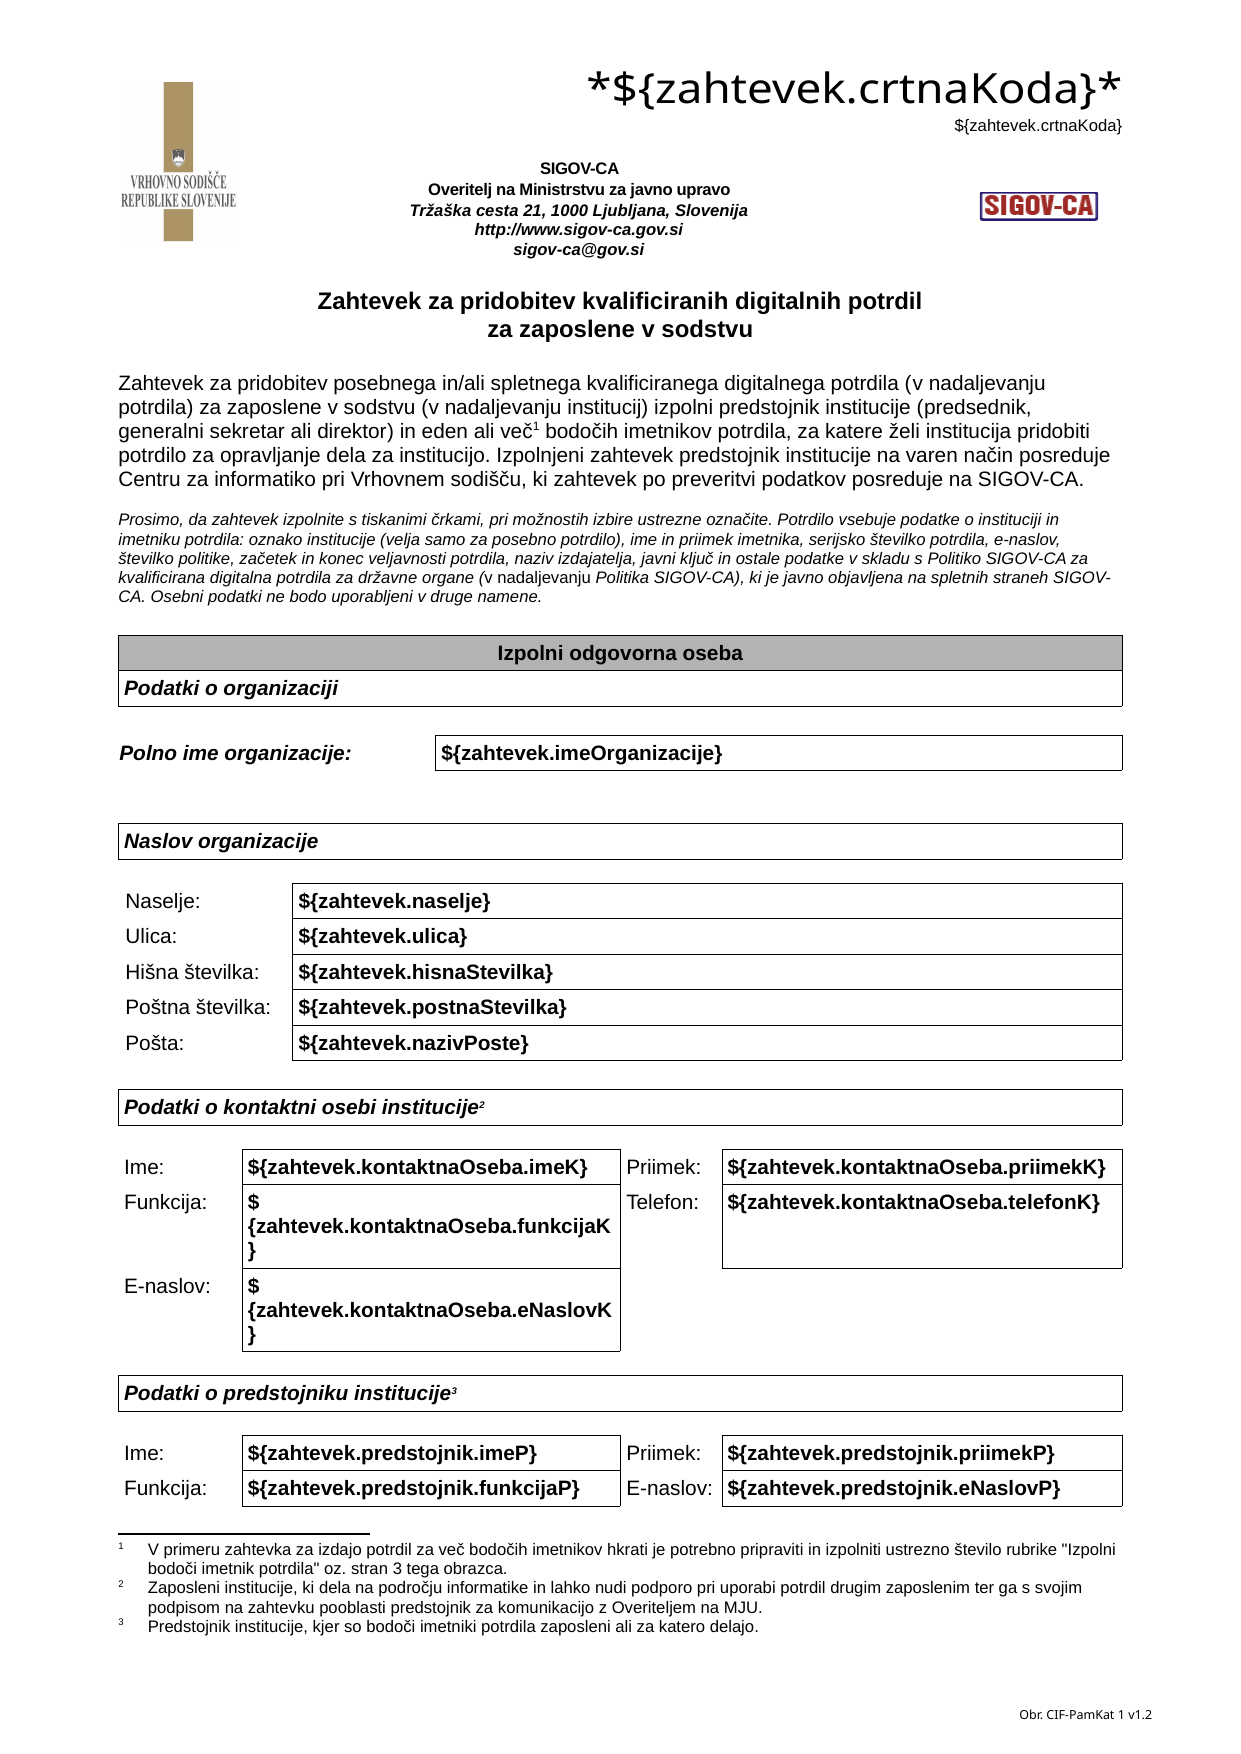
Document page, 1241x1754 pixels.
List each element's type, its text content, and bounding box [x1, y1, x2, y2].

table_cell Ulica: [119, 918, 292, 954]
table_cell ${zahtevek.ulica} [293, 919, 1122, 954]
picture [121, 82, 238, 242]
table_cell [722, 1269, 1122, 1351]
picture [979, 192, 1099, 221]
table_header Ime: [118, 1149, 242, 1184]
text V primeru zahtevka za izdajo potrdil za več bodočih imetnikov hkrati je potrebno pripraviti in izpolniti ustrezno število rubrike "Izpolni bodoči imetnik potrdila" oz. stran 3 tega obrazca. [118, 1540, 1122, 1578]
table_header Naselje: [119, 883, 292, 918]
table_cell E-naslov: [118, 1268, 242, 1351]
table_cell [621, 1268, 722, 1351]
table_cell Pošta: [119, 1025, 292, 1060]
table_cell E-naslov: [621, 1470, 722, 1506]
table_header Polno ime organizacije: [121, 736, 435, 770]
table_cell ${zahtevek.kontaktnaOseba.funkcijaK} [243, 1185, 620, 1268]
table_header [111, 159, 242, 258]
table_header Priimek: [621, 1435, 722, 1470]
table_header ${zahtevek.kontaktnaOseba.priimekK} [723, 1150, 1122, 1184]
table_header Priimek: [621, 1149, 722, 1184]
text Zahtevek za pridobitev posebnega in/ali spletnega kvalificiranega digitalnega potrdila (v nadaljevanju potrdila) za zaposlene v sodstvu (v nadaljevanju institucij) izpolni predstojnik institucije (predsednik, generalni sekretar ali direktor) in eden ali več bodočih imetnikov potrdila, za katere želi institucija pridobiti potrdilo za opravljanje dela za institucijo. Izpolnjeni zahtevek predstojnik institucije na varen način posreduje Centru za informatiko pri Vrhovnem sodišču, ki zahtevek po preveritvi podatkov posreduje na SIGOV-CA. [118, 371, 1122, 491]
table_header ${zahtevek.naselje} [293, 884, 1122, 918]
table_header ${zahtevek.predstojnik.imeP} [243, 1436, 620, 1470]
table_header Podatki o predstojniku institucije [119, 1376, 1122, 1411]
text za zaposlene v sodstvu [118, 315, 1122, 342]
table_cell Telefon: [621, 1184, 722, 1268]
table_cell ${zahtevek.predstojnik.funkcijaP} [243, 1471, 620, 1506]
text Zahtevek za pridobitev kvalificiranih digitalnih potrdil [118, 287, 1122, 315]
table_cell Funkcija: [118, 1470, 242, 1506]
table_header Naslov organizacije [119, 824, 1122, 858]
table_cell ${zahtevek.kontaktnaOseba.telefonK} [723, 1185, 1122, 1268]
table_header Podatki o kontaktni osebi institucije [119, 1090, 1122, 1124]
table_cell Poštna številka: [119, 989, 292, 1025]
table_header ${zahtevek.imeOrganizacije} [436, 736, 1122, 770]
table_header SIGOV-CA Overitelj na Ministrstvu za javno upravo Tržaška cesta 21, 1000 Ljubljana, Slovenija http://www.sigov-ca.gov.si sigov-ca@gov.si [242, 159, 917, 258]
table_header [917, 159, 1122, 258]
table_header ${zahtevek.kontaktnaOseba.imeK} [243, 1150, 620, 1184]
table_cell ${zahtevek.nazivPoste} [293, 1026, 1122, 1060]
table_cell ${zahtevek.kontaktnaOseba.eNaslovK} [243, 1269, 620, 1351]
table_cell ${zahtevek.postnaStevilka} [293, 990, 1122, 1025]
table_cell ${zahtevek.predstojnik.eNaslovP} [723, 1471, 1122, 1506]
table_cell Funkcija: [118, 1184, 242, 1268]
text ${zahtevek.crtnaKoda} [238, 116, 1122, 135]
table_cell Podatki o organizaciji [119, 671, 1122, 706]
table_cell ${zahtevek.hisnaStevilka} [293, 955, 1122, 989]
table_header Ime: [118, 1435, 242, 1470]
text Prosimo, da zahtevek izpolnite s tiskanimi črkami, pri možnostih izbire ustrezne označite. Potrdilo vsebuje podatke o instituciji in imetniku potrdila: oznako institucije (velja samo za posebno potrdilo), ime in priimek imetnika, serijsko številko potrdila, e-naslov, številko politike, začetek in konec veljavnosti potrdila, naziv izdajatelja, javni ključ in ostale podatke v skladu s Politiko SIGOV-CA za kvalificirana digitalna potrdila za državne organe (v nadaljevanju Politika SIGOV-CA), ki je javno objavljena na spletnih straneh SIGOV-CA. Osebni podatki ne bodo uporabljeni v druge namene. [118, 510, 1122, 606]
text *${zahtevek.crtnaKoda}* [118, 59, 1122, 116]
table_header ${zahtevek.predstojnik.priimekP} [723, 1436, 1122, 1470]
table_header Izpolni odgovorna oseba [119, 636, 1122, 670]
table_cell Hišna številka: [119, 954, 292, 989]
